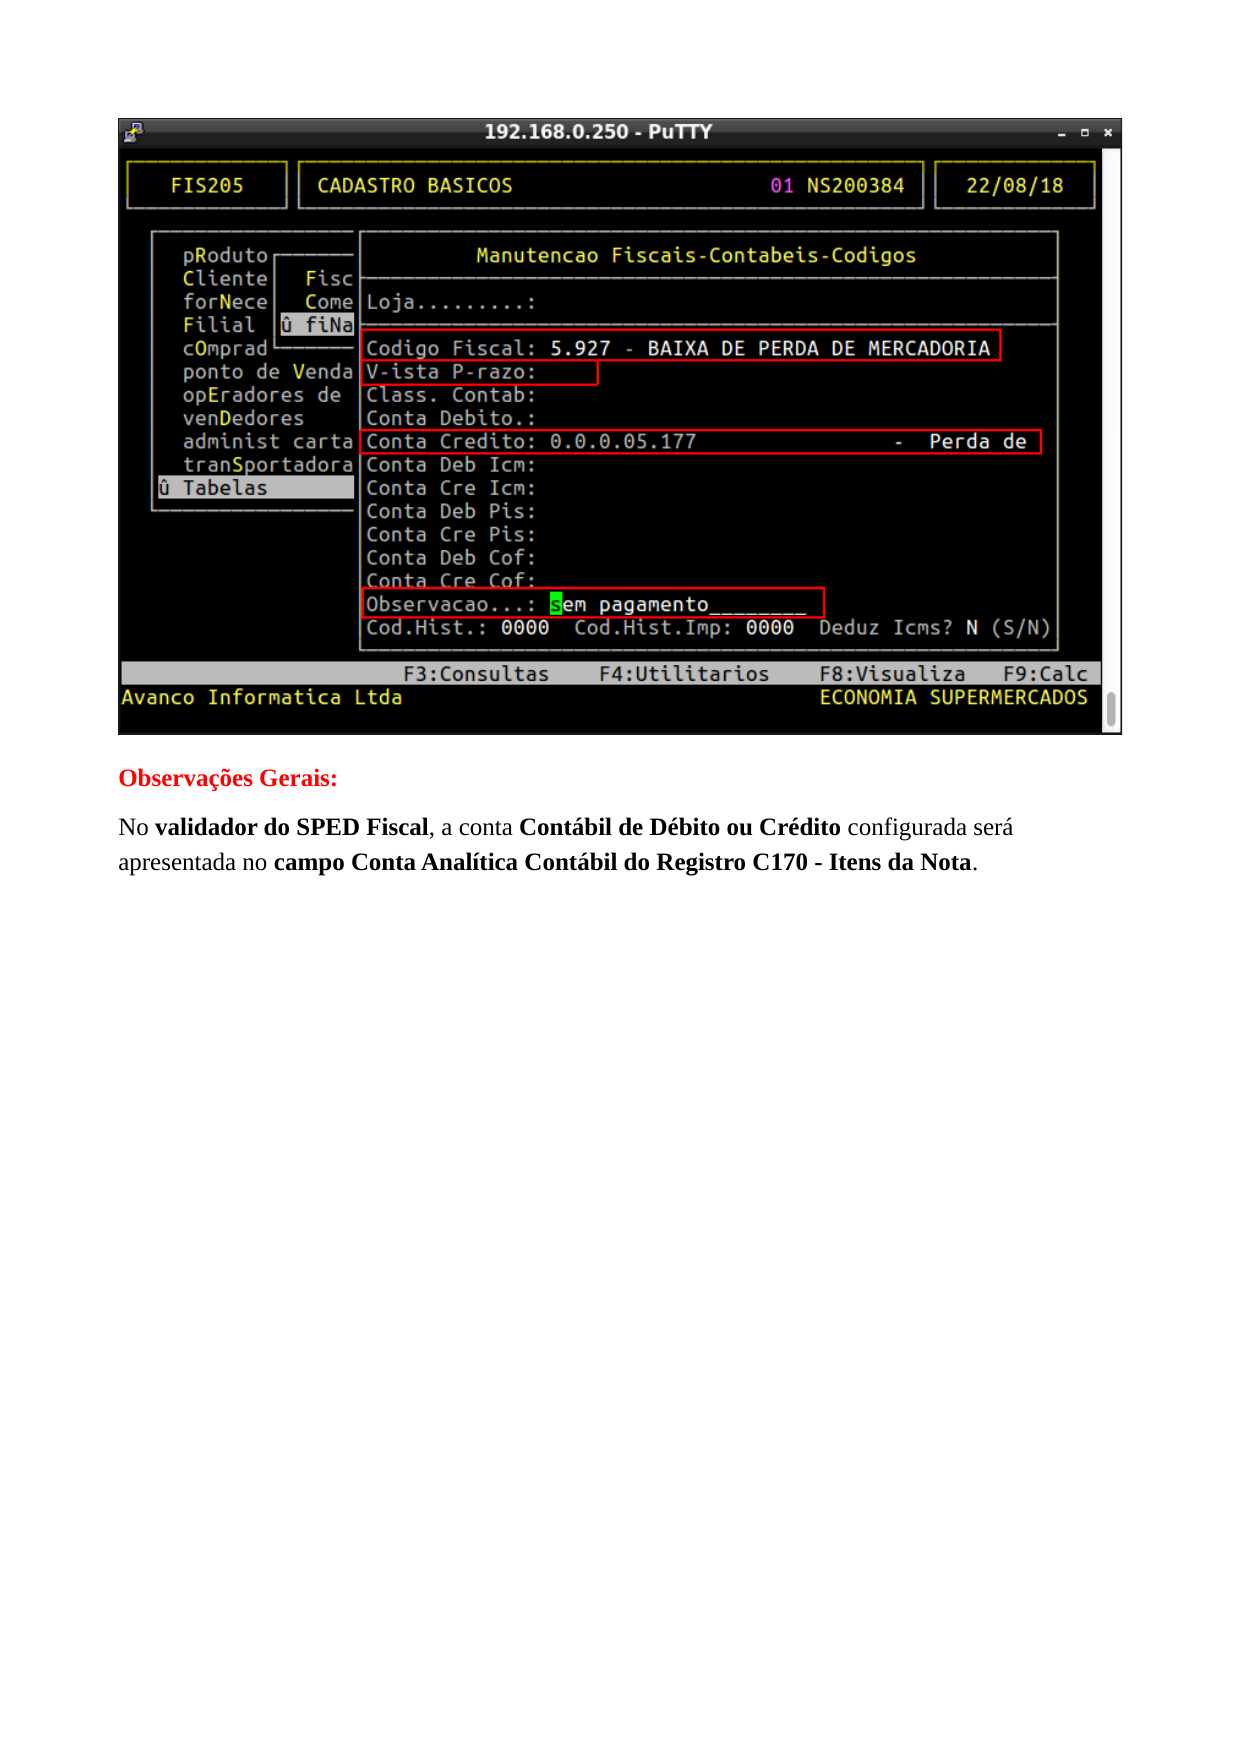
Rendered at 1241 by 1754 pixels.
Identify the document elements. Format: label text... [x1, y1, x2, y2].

picture [118, 118, 1123, 735]
text Observações Gerais: [118, 763, 1122, 792]
text No validador do SPED Fiscal, a conta Contábil de Débito ou Crédito configurada será apresentada no campo Conta Analítica Contábil do Registro C170 - Itens da Nota. [118, 812, 1122, 875]
